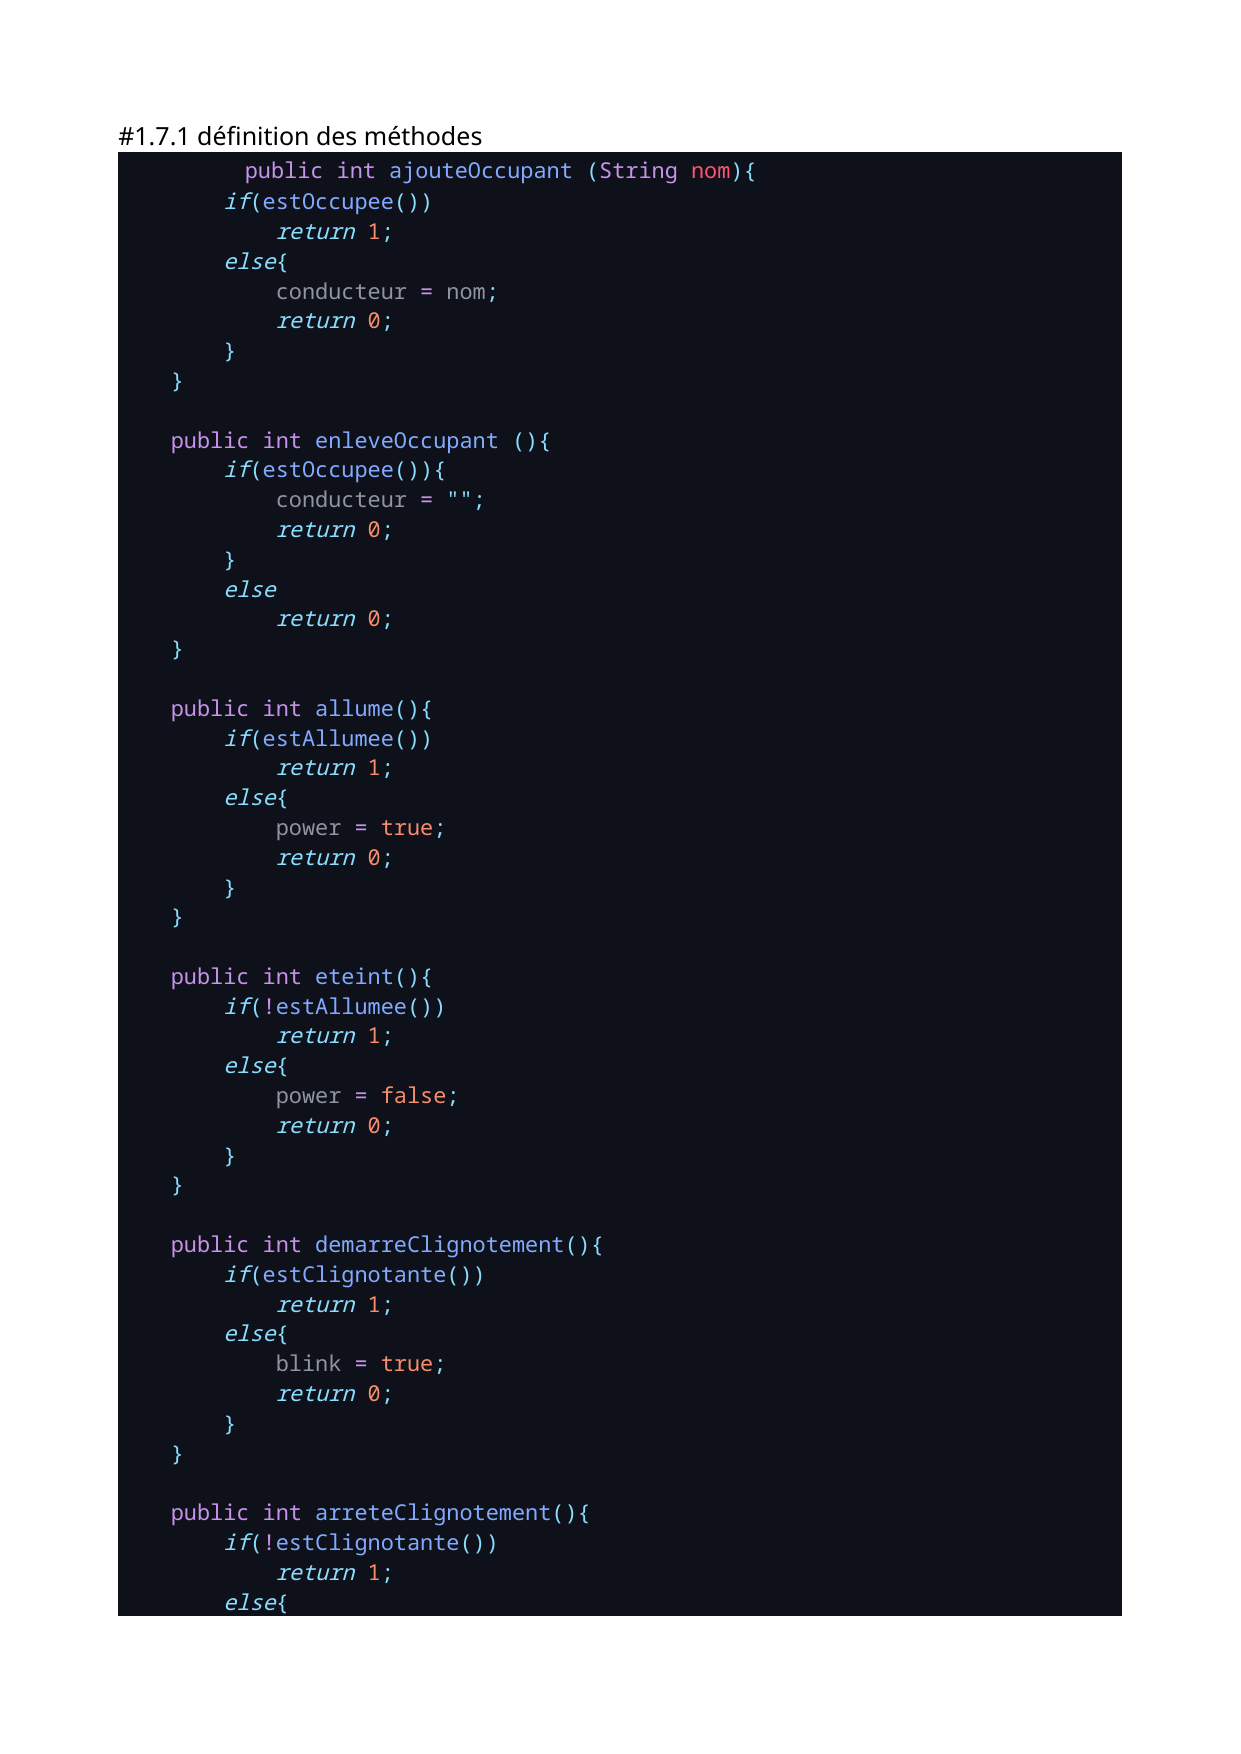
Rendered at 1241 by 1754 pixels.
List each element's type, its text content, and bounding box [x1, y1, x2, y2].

text power = true; [118, 812, 1122, 842]
text } [118, 544, 1122, 573]
text return 0; [118, 842, 1122, 871]
text return 0; [118, 1110, 1122, 1139]
text } [118, 335, 1122, 365]
text public int enleveOccupant (){ [118, 424, 1122, 454]
text conducteur = ""; [118, 484, 1122, 514]
text power = false; [118, 1080, 1122, 1110]
text if(estAllumee()) [118, 722, 1122, 752]
text public int allume(){ [118, 693, 1122, 722]
text else{ [118, 1050, 1122, 1080]
text if(estOccupee()){ [118, 454, 1122, 484]
text } [118, 1139, 1122, 1169]
text else{ [118, 1318, 1122, 1348]
text else{ [118, 246, 1122, 276]
text conducteur = nom; [118, 276, 1122, 305]
text } [118, 1437, 1122, 1467]
text blink = true; [118, 1348, 1122, 1378]
text return 0; [118, 514, 1122, 544]
text return 1; [118, 1557, 1122, 1586]
text else{ [118, 782, 1122, 812]
text } [118, 871, 1122, 901]
text return 0; [118, 1378, 1122, 1408]
text return 1; [118, 752, 1122, 782]
text return 0; [118, 305, 1122, 335]
text #1.7.1 définition des méthodes [118, 118, 1122, 152]
text return 1; [118, 1288, 1122, 1318]
text } [118, 365, 1122, 395]
text if(estClignotante()) [118, 1259, 1122, 1288]
text if(estOccupee()) [118, 186, 1122, 216]
text if(!estAllumee()) [118, 991, 1122, 1020]
text } [118, 1169, 1122, 1199]
text public int eteint(){ [118, 961, 1122, 991]
text public int arreteClignotement(){ [118, 1497, 1122, 1527]
text return 1; [118, 216, 1122, 246]
text else{ [118, 1586, 1122, 1616]
text public int demarreClignotement(){ [118, 1229, 1122, 1259]
text return 1; [118, 1020, 1122, 1050]
text else [118, 573, 1122, 603]
text } [118, 633, 1122, 663]
text } [118, 901, 1122, 931]
text return 0; [118, 603, 1122, 633]
text if(!estClignotante()) [118, 1527, 1122, 1557]
text } [118, 1408, 1122, 1437]
text public int ajouteOccupant (String nom){ [118, 152, 1122, 186]
